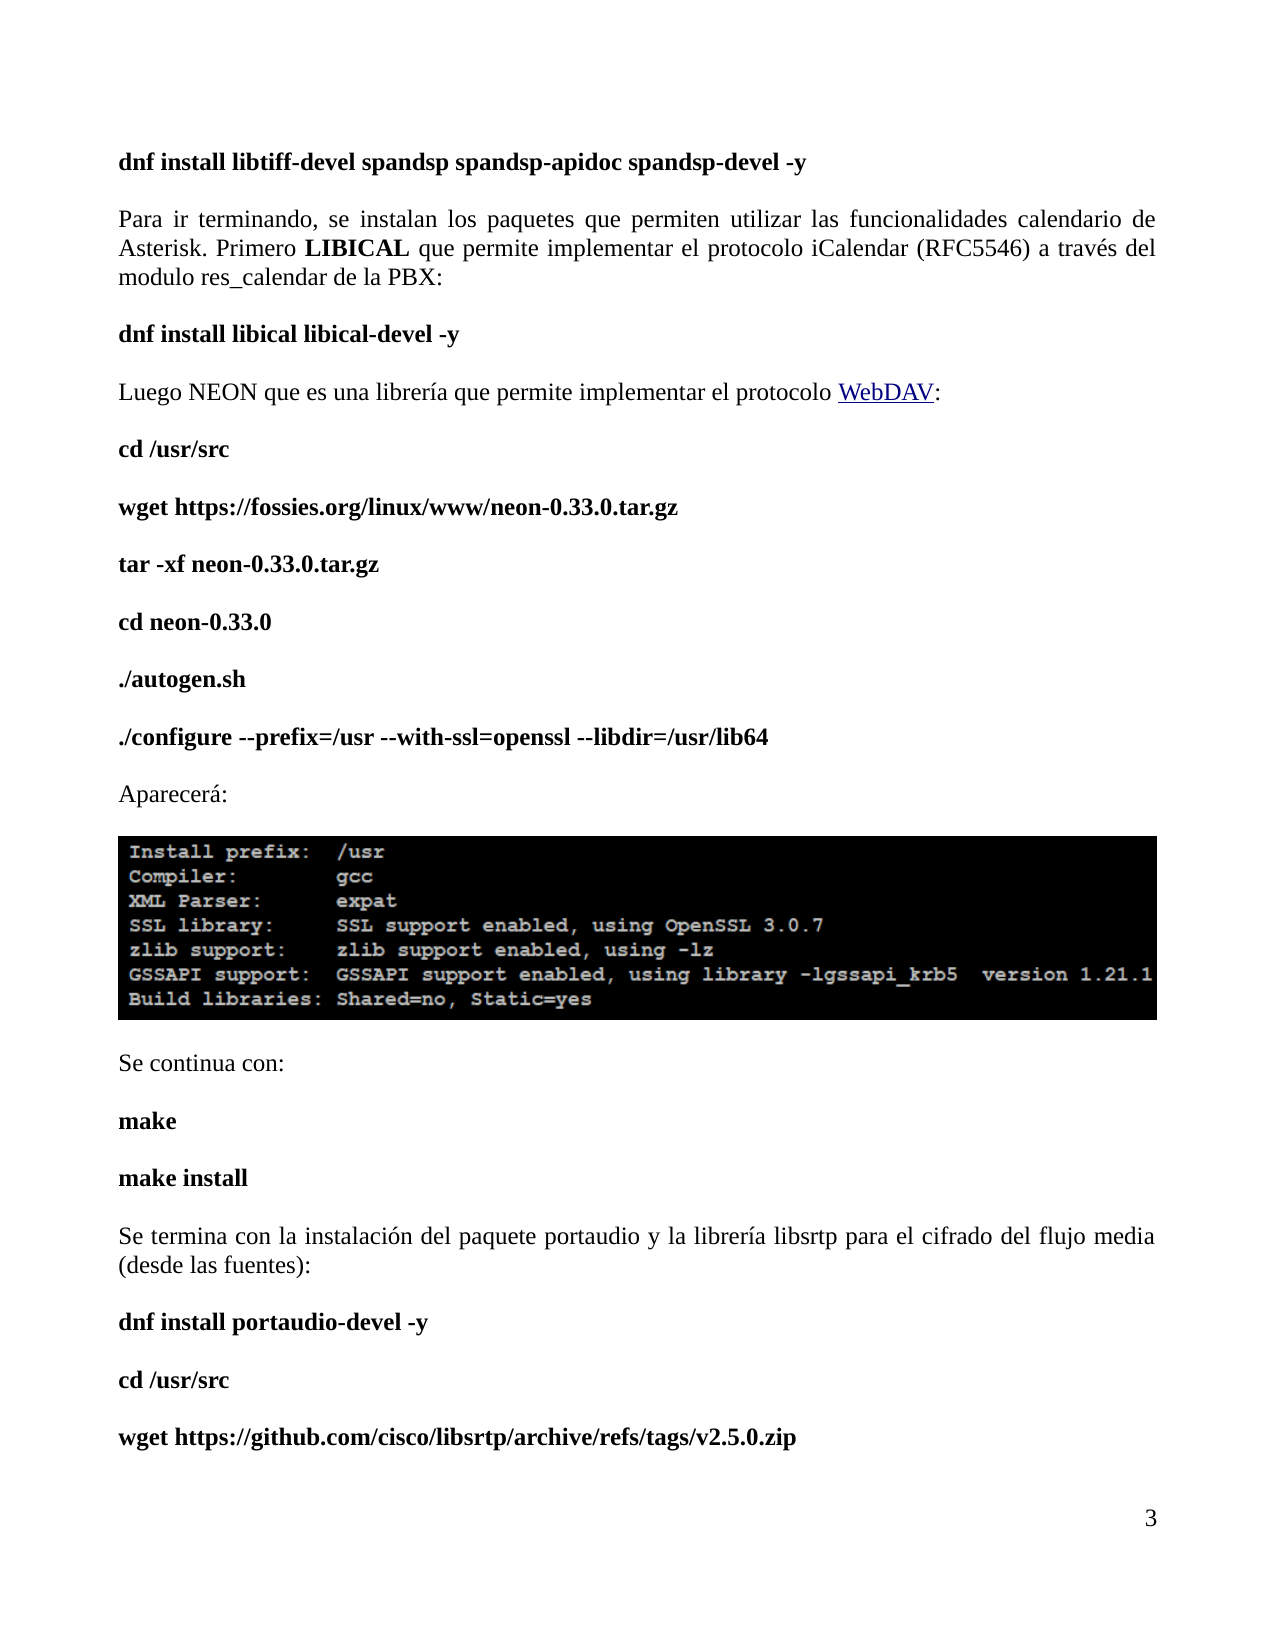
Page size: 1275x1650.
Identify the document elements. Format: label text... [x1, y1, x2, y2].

text cd neon-0.33.0 [118, 607, 1157, 636]
text cd /usr/src [118, 434, 1157, 463]
text cd /usr/src [118, 1365, 1157, 1393]
picture [118, 836, 1157, 1020]
text Para ir terminando, se instalan los paquetes que permiten utilizar las funcionalidades calendario de Asterisk. Primero LIBICAL que permite implementar el protocolo iCalendar (RFC5546) a través del modulo res_calendar de la PBX: [118, 204, 1157, 291]
text wget https://fossies.org/linux/www/neon-0.33.0.tar.gz [118, 492, 1157, 521]
text Aparecerá: [118, 779, 1157, 808]
text Luego NEON que es una librería que permite implementar el protocolo WebDAV: [118, 377, 1157, 406]
text make install [118, 1163, 1157, 1192]
text make [118, 1106, 1157, 1135]
text tar -xf neon-0.33.0.tar.gz [118, 549, 1157, 578]
text Se continua con: [118, 1048, 1157, 1077]
text dnf install portaudio-devel -y [118, 1307, 1157, 1336]
text Se termina con la instalación del paquete portaudio y la librería libsrtp para el cifrado del flujo media (desde las fuentes): [118, 1221, 1157, 1278]
text wget https://github.com/cisco/libsrtp/archive/refs/tags/v2.5.0.zip [118, 1422, 1157, 1451]
text dnf install libical libical-devel -y [118, 319, 1157, 348]
text dnf install libtiff-devel spandsp spandsp-apidoc spandsp-devel -y [118, 147, 1157, 176]
text ./autogen.sh [118, 664, 1157, 693]
text ./configure --prefix=/usr --with-ssl=openssl --libdir=/usr/lib64 [118, 722, 1157, 751]
